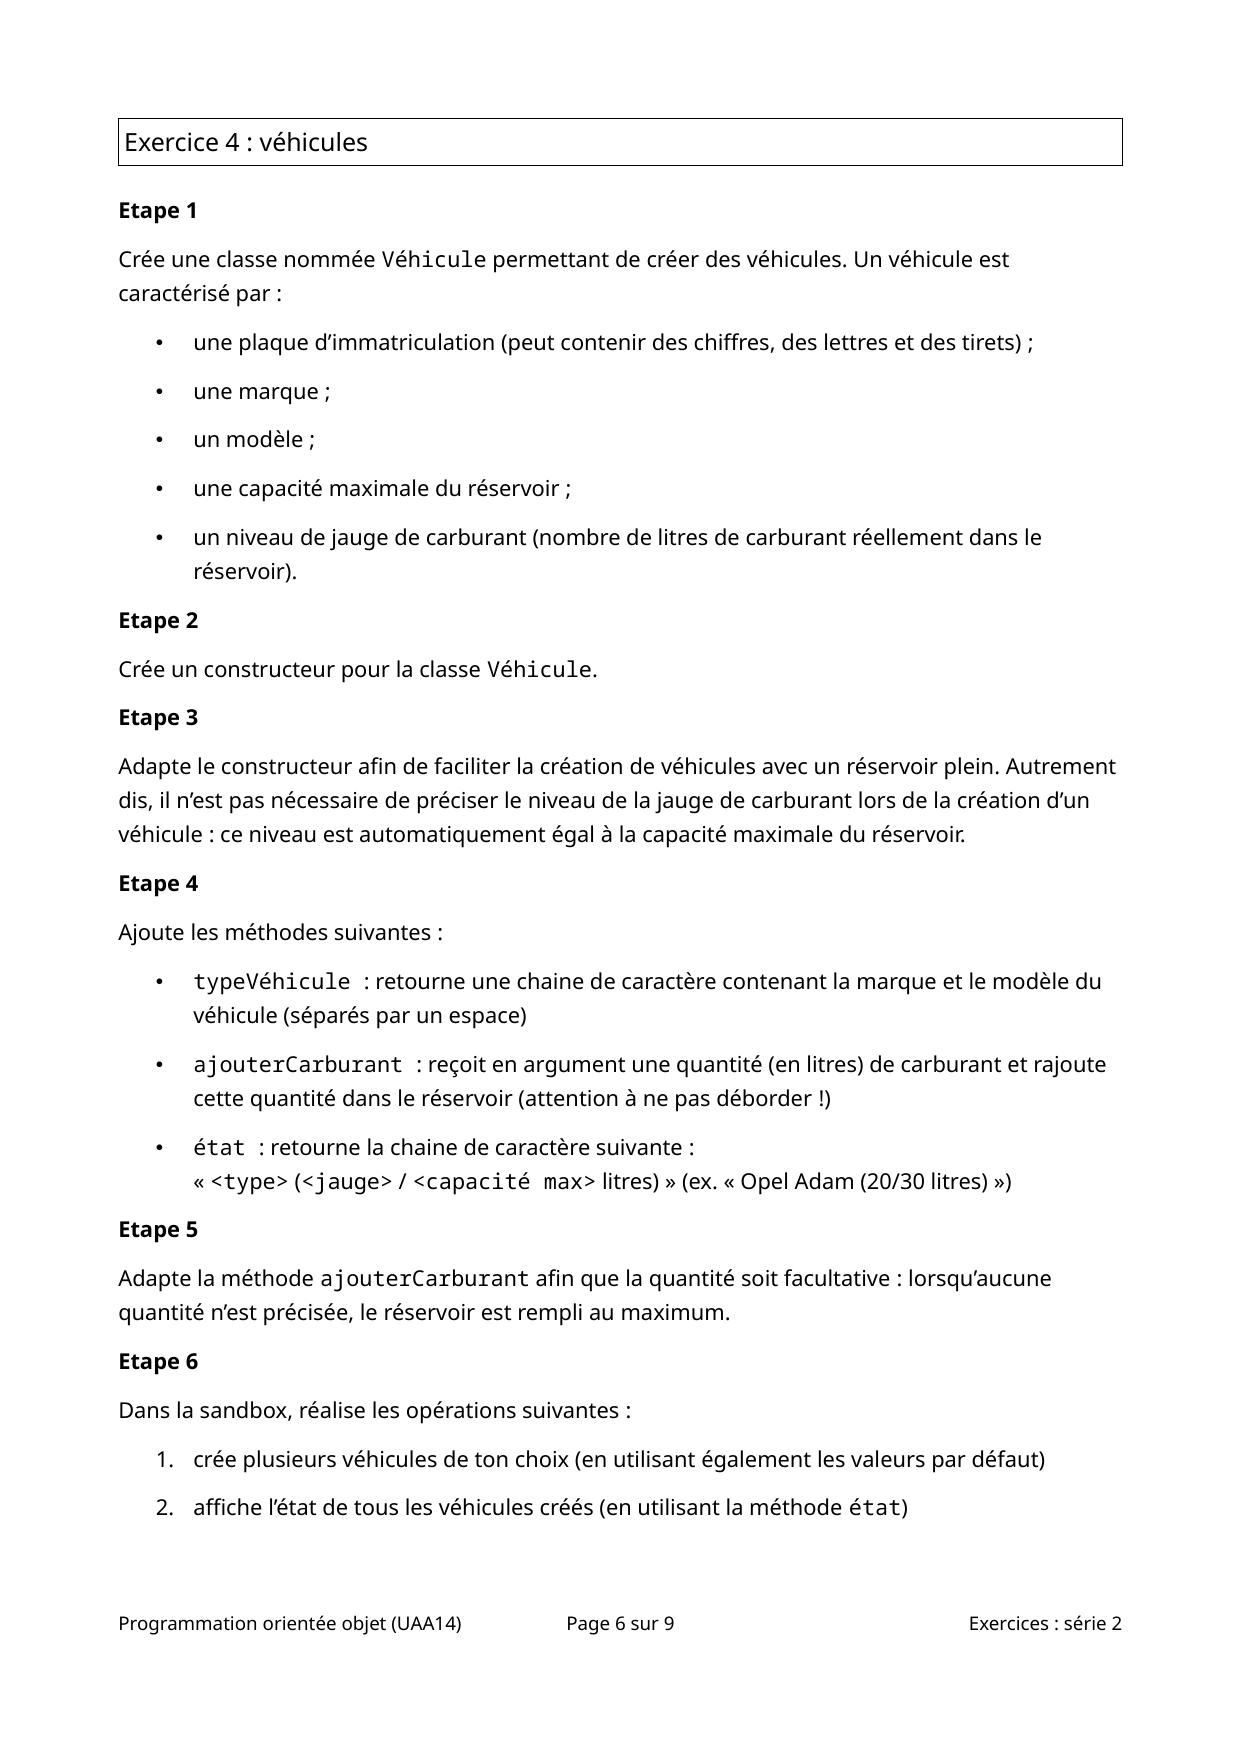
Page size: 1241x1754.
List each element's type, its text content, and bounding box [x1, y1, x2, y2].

text Etape 1 [118, 195, 1122, 225]
list une plaque d’immatriculation (peut contenir des chiffres, des lettres et des tirets) ; [156, 327, 1122, 357]
text Etape 4 [118, 868, 1122, 898]
list crée plusieurs véhicules de ton choix (en utilisant également les valeurs par défaut) [156, 1443, 1122, 1473]
text Ajoute les méthodes suivantes : [118, 917, 1122, 947]
list affiche l’état de tous les véhicules créés (en utilisant la méthode état) [156, 1492, 1122, 1522]
text Etape 2 [118, 605, 1122, 634]
table_header Exercice 4 : véhicules [119, 119, 1122, 165]
list état : retourne la chaine de caractère suivante : « <type> (<jauge> / <capacité max> litres) » (ex. « Opel Adam (20/30 litres) ») [156, 1131, 1122, 1195]
list un niveau de jauge de carburant (nombre de litres de carburant réellement dans le réservoir). [156, 522, 1122, 586]
text Etape 3 [118, 702, 1122, 732]
text Dans la sandbox, réalise les opérations suivantes : [118, 1395, 1122, 1424]
text Adapte le constructeur afin de faciliter la création de véhicules avec un réservoir plein. Autrement dis, il n’est pas nécessaire de préciser le niveau de la jauge de carburant lors de la création d’un véhicule : ce niveau est automatiquement égal à la capacité maximale du réservoir. [118, 751, 1122, 849]
text Crée une classe nommée Véhicule permettant de créer des véhicules. Un véhicule est caractérisé par : [118, 244, 1122, 308]
list typeVéhicule : retourne une chaine de caractère contenant la marque et le modèle du véhicule (séparés par un espace) [156, 966, 1122, 1029]
text Adapte la méthode ajouterCarburant afin que la quantité soit facultative : lorsqu’aucune quantité n’est précisée, le réservoir est rempli au maximum. [118, 1263, 1122, 1327]
list une capacité maximale du réservoir ; [156, 473, 1122, 503]
text Etape 5 [118, 1214, 1122, 1244]
text Etape 6 [118, 1346, 1122, 1376]
list un modèle ; [156, 424, 1122, 454]
list ajouterCarburant : reçoit en argument une quantité (en litres) de carburant et rajoute cette quantité dans le réservoir (attention à ne pas déborder !) [156, 1048, 1122, 1112]
list une marque ; [156, 376, 1122, 405]
text Crée un constructeur pour la classe Véhicule. [118, 653, 1122, 683]
